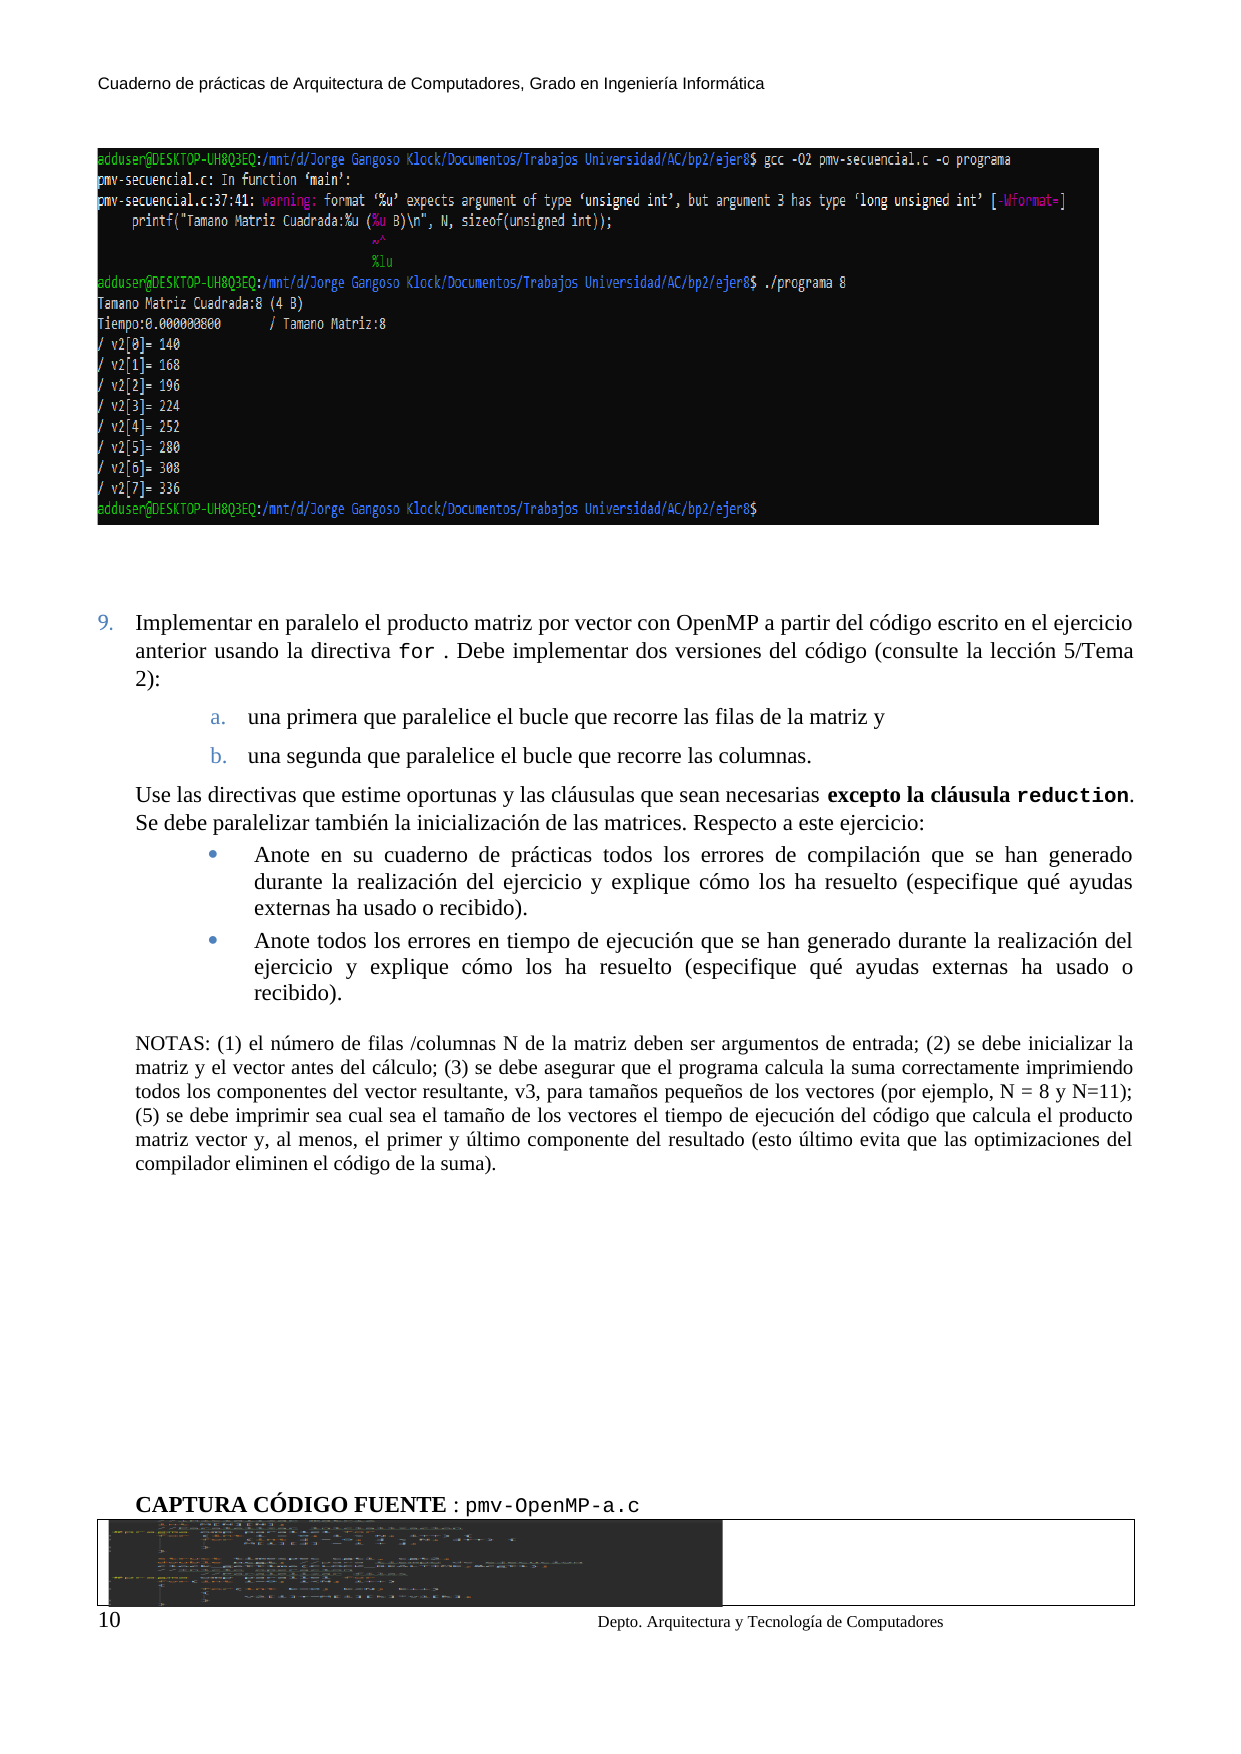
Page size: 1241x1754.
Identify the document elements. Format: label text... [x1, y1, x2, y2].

list NOTAS: (1) el número de filas /columnas N de la matriz deben ser argumentos de entrada; (2) se debe inicializar la matriz y el vector antes del cálculo; (3) se debe asegurar que el programa calcula la suma correctamente imprimiendo todos los componentes del vector resultante, v3, para tamaños pequeños de los vectores (por ejemplo, N = 8 y N=11); (5) se debe imprimir sea cual sea el tamaño de los vectores el tiempo de ejecución del código que calcula el producto matriz vector y, al menos, el primer y último componente del resultado (esto último evita que las optimizaciones del compilador eliminen el código de la suma). [135, 1031, 1135, 1175]
list una segunda que paralelice el bucle que recorre las columnas. [210, 742, 1135, 769]
table_header [723, 1520, 1134, 1605]
list Anote en su cuaderno de prácticas todos los errores de compilación que se han generado durante la realización del ejercicio y explique cómo los ha resuelto (especifique qué ayudas externas ha usado o recibido). [209, 841, 1135, 920]
text CAPTURA CÓDIGO FUENTE : pmv-OpenMP-a.c [135, 1491, 1135, 1519]
list Implementar en paralelo el producto matriz por vector con OpenMP a partir del código escrito en el ejercicio anterior usando la directiva for . Debe implementar dos versiones del código (consulte la lección 5/Tema 2): [98, 609, 1135, 691]
picture [108, 1520, 723, 1607]
table_header [98, 1520, 108, 1605]
list Use las directivas que estime oportunas y las cláusulas que sean necesarias excepto la cláusula reduction. Se debe paralelizar también la inicialización de las matrices. Respecto a este ejercicio: [135, 781, 1135, 835]
list Anote todos los errores en tiempo de ejecución que se han generado durante la realización del ejercicio y explique cómo los ha resuelto (especifique qué ayudas externas ha usado o recibido). [209, 927, 1135, 1006]
list una primera que paralelice el bucle que recorre las filas de la matriz y [210, 703, 1135, 730]
picture [97, 147, 1099, 525]
